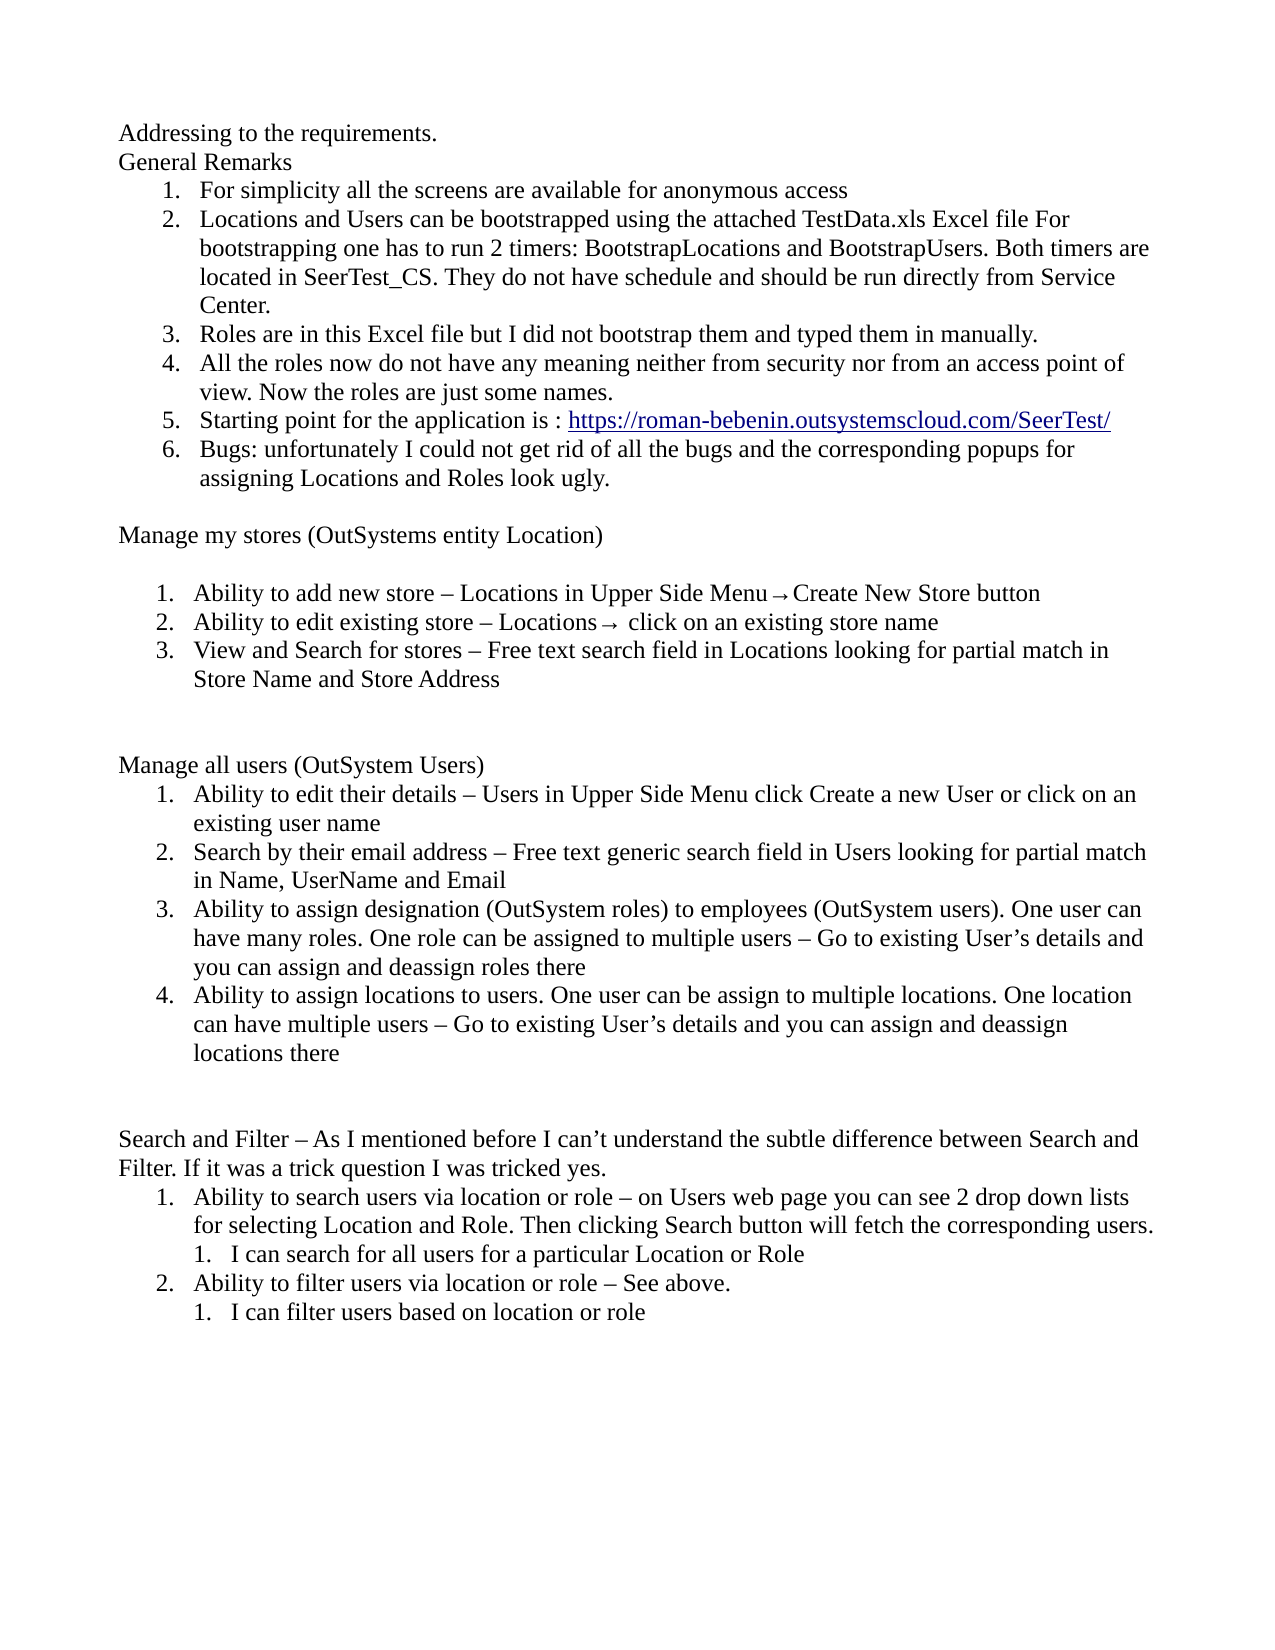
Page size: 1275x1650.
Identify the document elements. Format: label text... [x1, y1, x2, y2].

list Ability to search users via location or role – on Users web page you can see 2 drop down lists for selecting Location and Role. Then clicking Search button will fetch the corresponding users. [156, 1182, 1157, 1239]
list I can search for all users for a particular Location or Role [193, 1239, 1157, 1268]
list Ability to add new store – Locations in Upper Side Menu→Create New Store button [156, 578, 1157, 607]
list Locations and Users can be bootstrapped using the attached TestData.xls Excel file For bootstrapping one has to run 2 timers: BootstrapLocations and BootstrapUsers. Both timers are located in SeerTest_CS. They do not have schedule and should be run directly from Service Center. [162, 204, 1157, 319]
list All the roles now do not have any meaning neither from security nor from an access point of view. Now the roles are just some names. [162, 348, 1157, 406]
list Ability to filter users via location or role – See above. [156, 1268, 1157, 1297]
list I can filter users based on location or role [193, 1297, 1157, 1326]
list Bugs: unfortunately I could not get rid of all the bugs and the corresponding popups for assigning Locations and Roles look ugly. [162, 434, 1157, 492]
text Manage my stores (OutSystems entity Location) [118, 521, 1157, 549]
list Ability to edit their details – Users in Upper Side Menu click Create a new User or click on an existing user name [156, 779, 1157, 837]
text General Remarks [118, 147, 1157, 176]
list Ability to edit existing store – Locations→ click on an existing store name [156, 607, 1157, 636]
text Search and Filter – As I mentioned before I can’t understand the subtle difference between Search and Filter. If it was a trick question I was tricked yes. [118, 1124, 1157, 1182]
text Addressing to the requirements. [118, 118, 1157, 147]
list For simplicity all the screens are available for anonymous access [162, 176, 1157, 204]
list Ability to assign designation (OutSystem roles) to employees (OutSystem users). One user can have many roles. One role can be assigned to multiple users – Go to existing User’s details and you can assign and deassign roles there [156, 894, 1157, 981]
list View and Search for stores – Free text search field in Locations looking for partial match in Store Name and Store Address [156, 636, 1157, 693]
list Roles are in this Excel file but I did not bootstrap them and typed them in manually. [162, 319, 1157, 348]
text Manage all users (OutSystem Users) [118, 751, 1157, 779]
list Starting point for the application is : https://roman-bebenin.outsystemscloud.com/SeerTest/ [162, 406, 1157, 434]
list Search by their email address – Free text generic search field in Users looking for partial match in Name, UserName and Email [156, 837, 1157, 894]
list Ability to assign locations to users. One user can be assign to multiple locations. One location can have multiple users – Go to existing User’s details and you can assign and deassign locations there [156, 981, 1157, 1067]
